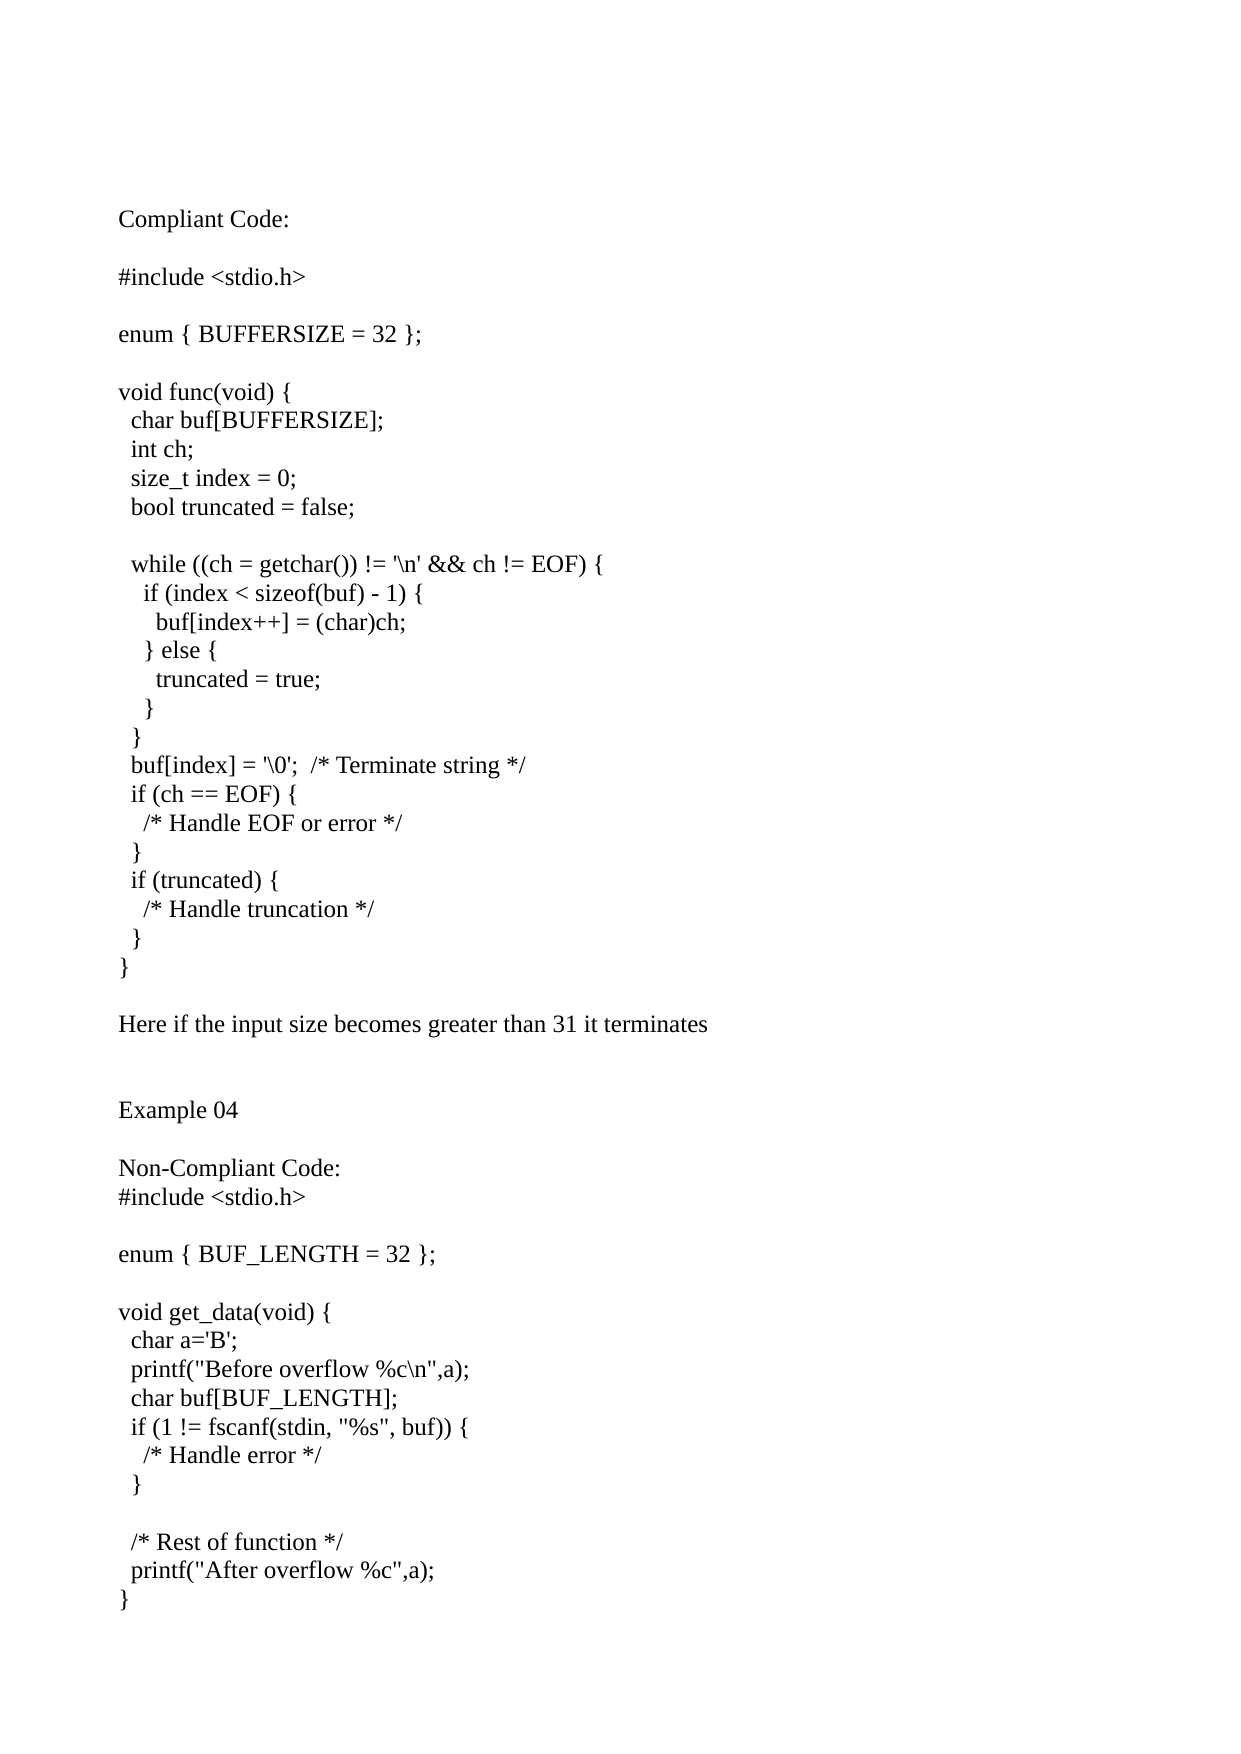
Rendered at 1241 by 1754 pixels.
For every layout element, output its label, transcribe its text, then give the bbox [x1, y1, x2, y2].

text Non-Compliant Code: [118, 1153, 1122, 1182]
text printf("Before overflow %c\n",a); [118, 1354, 1122, 1383]
text if (truncated) { [118, 866, 1122, 894]
text buf[index++] = (char)ch; [118, 607, 1122, 636]
text size_t index = 0; [118, 463, 1122, 492]
text } [118, 722, 1122, 751]
text void get_data(void) { [118, 1297, 1122, 1326]
text #include <stdio.h> [118, 262, 1122, 291]
text } else { [118, 636, 1122, 664]
text } [118, 837, 1122, 866]
text enum { BUF_LENGTH = 32 }; [118, 1239, 1122, 1268]
text #include <stdio.h> [118, 1182, 1122, 1211]
text printf("After overflow %c",a); [118, 1556, 1122, 1584]
text char buf[BUF_LENGTH]; [118, 1383, 1122, 1412]
text } [118, 923, 1122, 952]
text /* Handle truncation */ [118, 894, 1122, 923]
text enum { BUFFERSIZE = 32 }; [118, 319, 1122, 348]
text Example 04 [118, 1096, 1122, 1124]
text /* Handle EOF or error */ [118, 808, 1122, 837]
text if (ch == EOF) { [118, 779, 1122, 808]
text void func(void) { [118, 377, 1122, 406]
text char buf[BUFFERSIZE]; [118, 406, 1122, 434]
text Compliant Code: [118, 204, 1122, 233]
text bool truncated = false; [118, 492, 1122, 521]
text } [118, 1469, 1122, 1498]
text if (index < sizeof(buf) - 1) { [118, 578, 1122, 607]
text Here if the input size becomes greater than 31 it terminates [118, 1009, 1122, 1038]
text } [118, 693, 1122, 722]
text } [118, 952, 1122, 981]
text char a='B'; [118, 1326, 1122, 1354]
text while ((ch = getchar()) != '\n' && ch != EOF) { [118, 549, 1122, 578]
text truncated = true; [118, 664, 1122, 693]
text } [118, 1584, 1122, 1613]
text /* Rest of function */ [118, 1527, 1122, 1556]
text buf[index] = '\0'; /* Terminate string */ [118, 751, 1122, 779]
text int ch; [118, 434, 1122, 463]
text if (1 != fscanf(stdin, "%s", buf)) { [118, 1412, 1122, 1441]
text /* Handle error */ [118, 1441, 1122, 1469]
